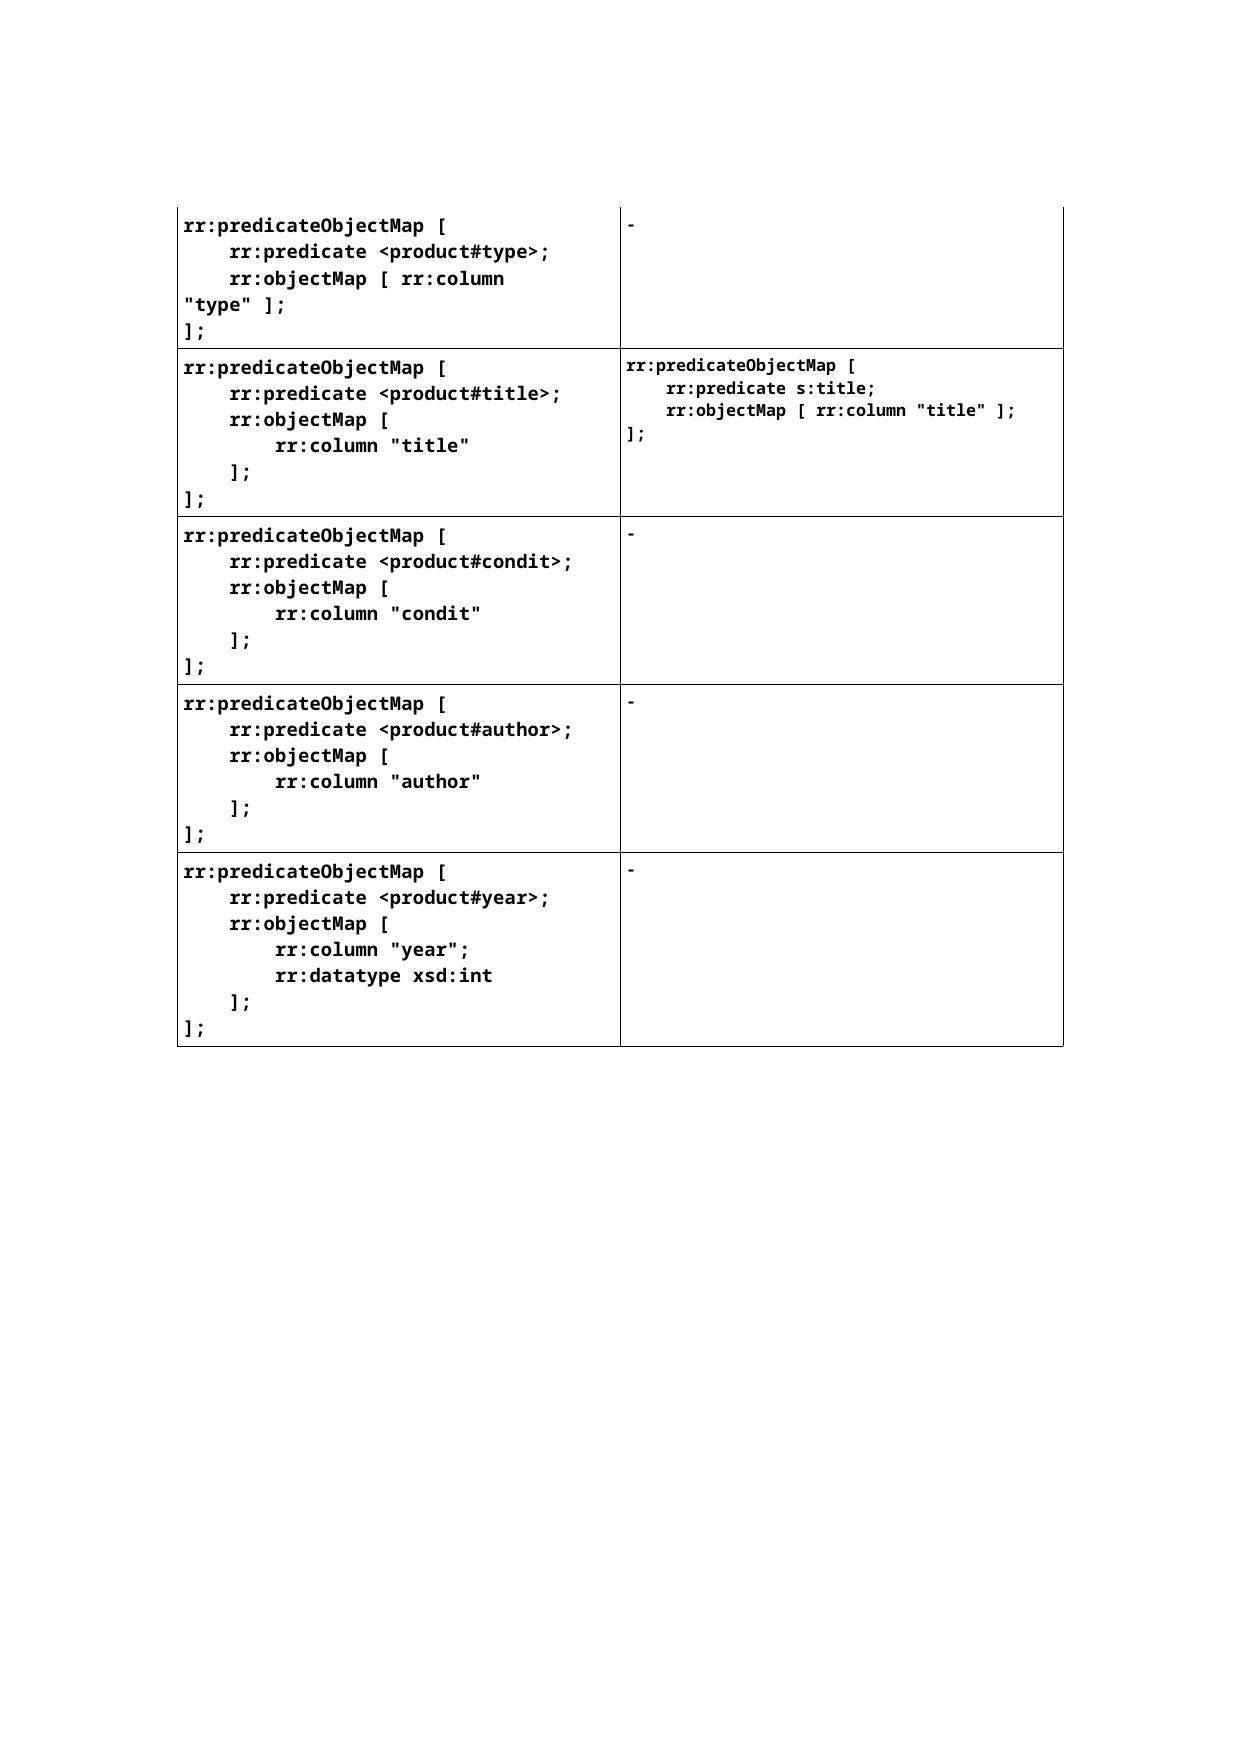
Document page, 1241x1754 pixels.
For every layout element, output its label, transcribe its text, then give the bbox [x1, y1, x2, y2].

table_cell - [621, 517, 1063, 684]
table_cell - [621, 685, 1063, 852]
table_cell rr:predicateObjectMap [ rr:predicate <product#condit>; rr:objectMap [ rr:column "condit" ]; ]; [178, 517, 620, 684]
table_cell rr:predicateObjectMap [ rr:predicate <product#title>; rr:objectMap [ rr:column "title" ]; ]; [178, 349, 620, 516]
table_cell rr:predicateObjectMap [ rr:predicate <product#year>; rr:objectMap [ rr:column "year"; rr:datatype xsd:int ]; ]; [178, 853, 620, 1046]
table_cell rr:predicateObjectMap [ rr:predicate <product#type>; rr:objectMap [ rr:column "type" ]; ]; [178, 207, 620, 348]
table_cell - [621, 853, 1063, 1046]
table_cell rr:predicateObjectMap [ rr:predicate s:title; rr:objectMap [ rr:column "title" ]; ]; [621, 349, 1063, 516]
table_cell rr:predicateObjectMap [ rr:predicate <product#author>; rr:objectMap [ rr:column "author" ]; ]; [178, 685, 620, 852]
table_cell - [621, 207, 1063, 348]
